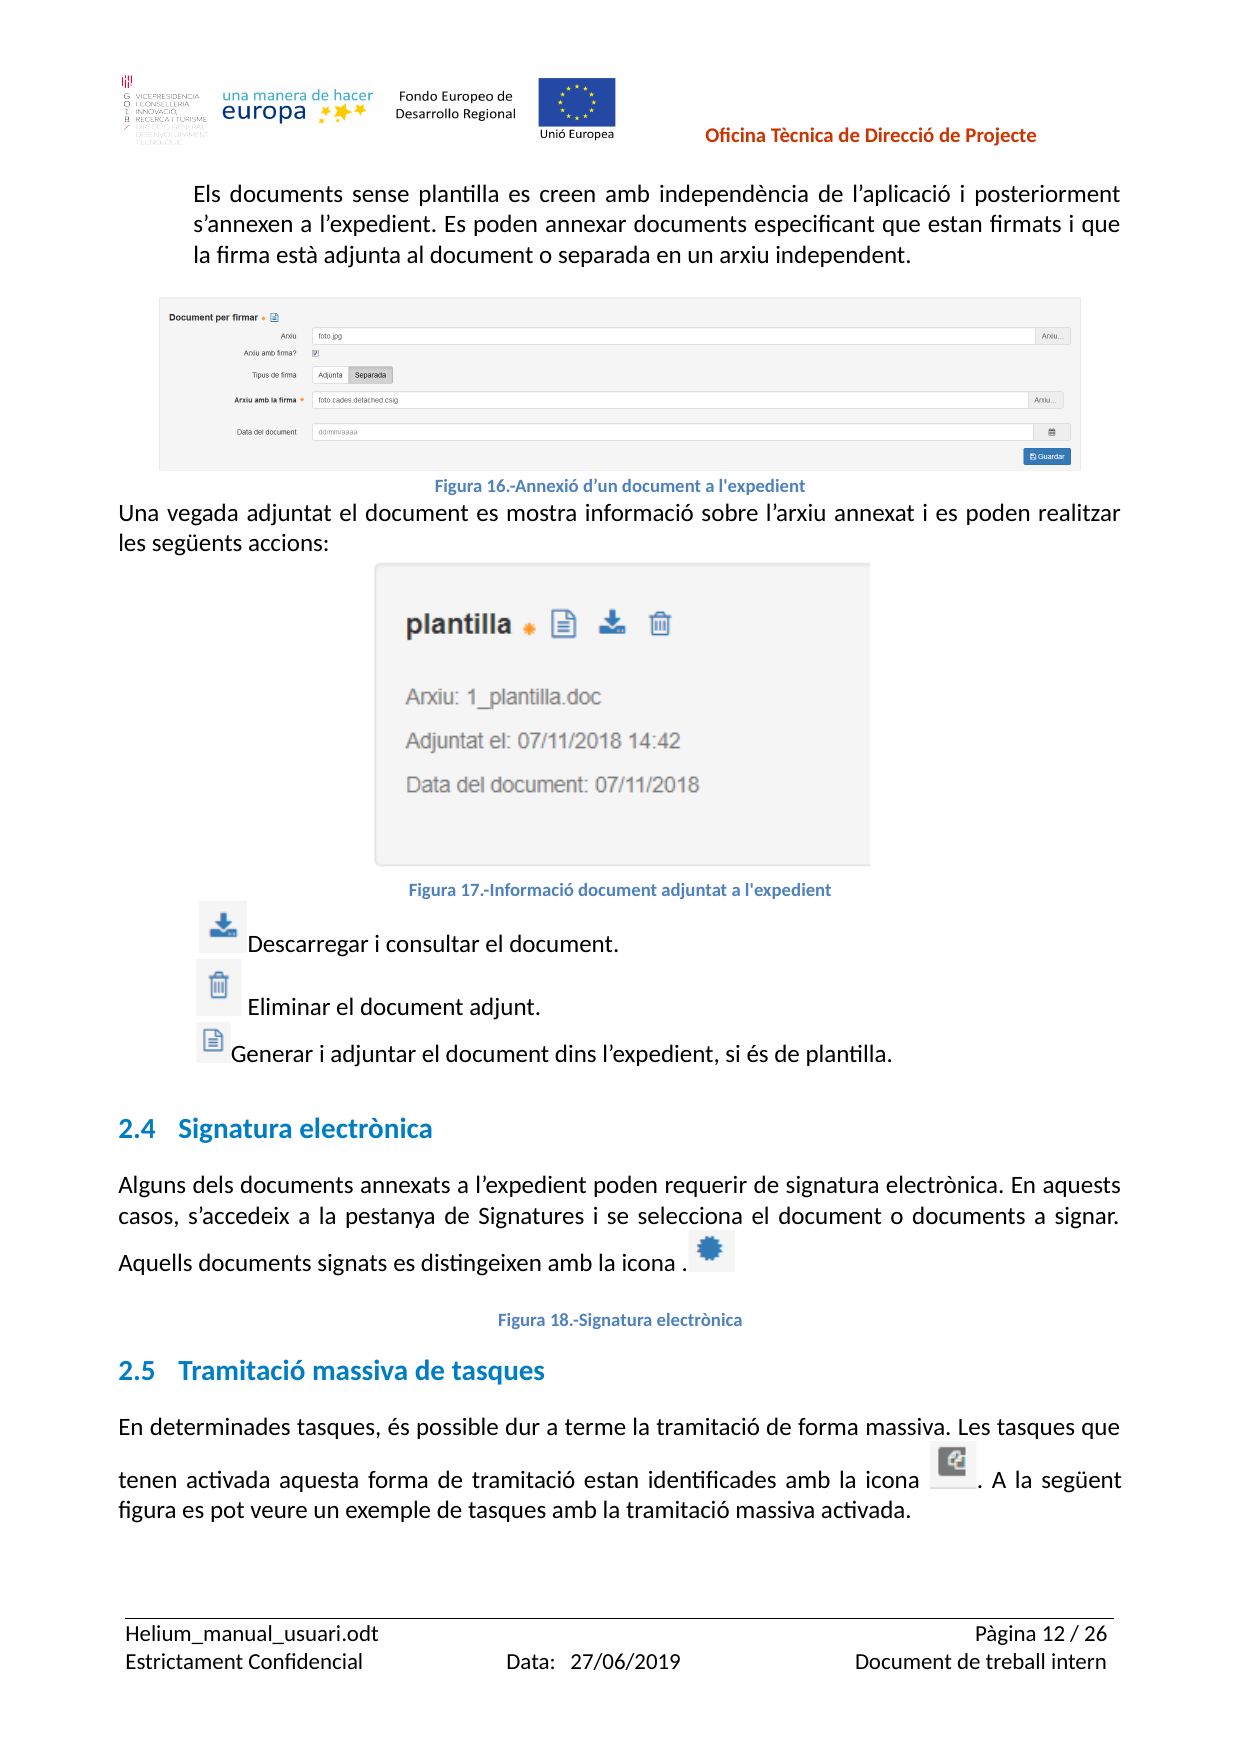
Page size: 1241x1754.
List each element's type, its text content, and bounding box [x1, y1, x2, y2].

text Una vegada adjuntat el document es mostra informació sobre l’arxiu annexat i es poden realitzar les següents accions: [118, 497, 1122, 558]
list Els documents sense plantilla es creen amb independència de l’aplicació i posteriorment s’annexen a l’expedient. Es poden annexar documents especificant que estan firmats i que la firma està adjunta al document o separada en un arxiu independent. [193, 178, 1122, 269]
text Figura 18.-Signatura electrònica [118, 1308, 1122, 1331]
picture [155, 295, 1085, 474]
list Eliminar el document adjunt. [193, 959, 1122, 1022]
picture [118, 73, 213, 147]
picture [196, 1022, 231, 1063]
subtitle Signatura electrònica [118, 1110, 1122, 1146]
text En determinades tasques, és possible dur a terme la tramitació de forma massiva. Les tasques que tenen activada aquesta forma de tramitació estan identificades amb la icona . A la següent figura es pot veure un exemple de tasques amb la tramitació massiva activada. [118, 1411, 1122, 1525]
picture [196, 959, 242, 1016]
text Figura 17.-Informació document adjuntat a l'expedient [118, 878, 1122, 901]
text Figura 16.-Annexió d’un document a l'expedient [118, 290, 1122, 497]
picture [219, 73, 621, 147]
list Generar i adjuntar el document dins l’expedient, si és de plantilla. [193, 1022, 1122, 1069]
list Descarregar i consultar el document. [193, 901, 1122, 959]
text Alguns dels documents annexats a l’expedient poden requerir de signatura electrònica. En aquests casos, s’accedeix a la pestanya de Signatures i se selecciona el document o documents a signar. Aquells documents signats es distingeixen amb la icona . [118, 1169, 1122, 1277]
picture [370, 558, 870, 879]
subtitle Tramitació massiva de tasques [118, 1352, 1122, 1387]
picture [688, 1230, 735, 1272]
picture [198, 901, 248, 953]
picture [929, 1441, 977, 1489]
